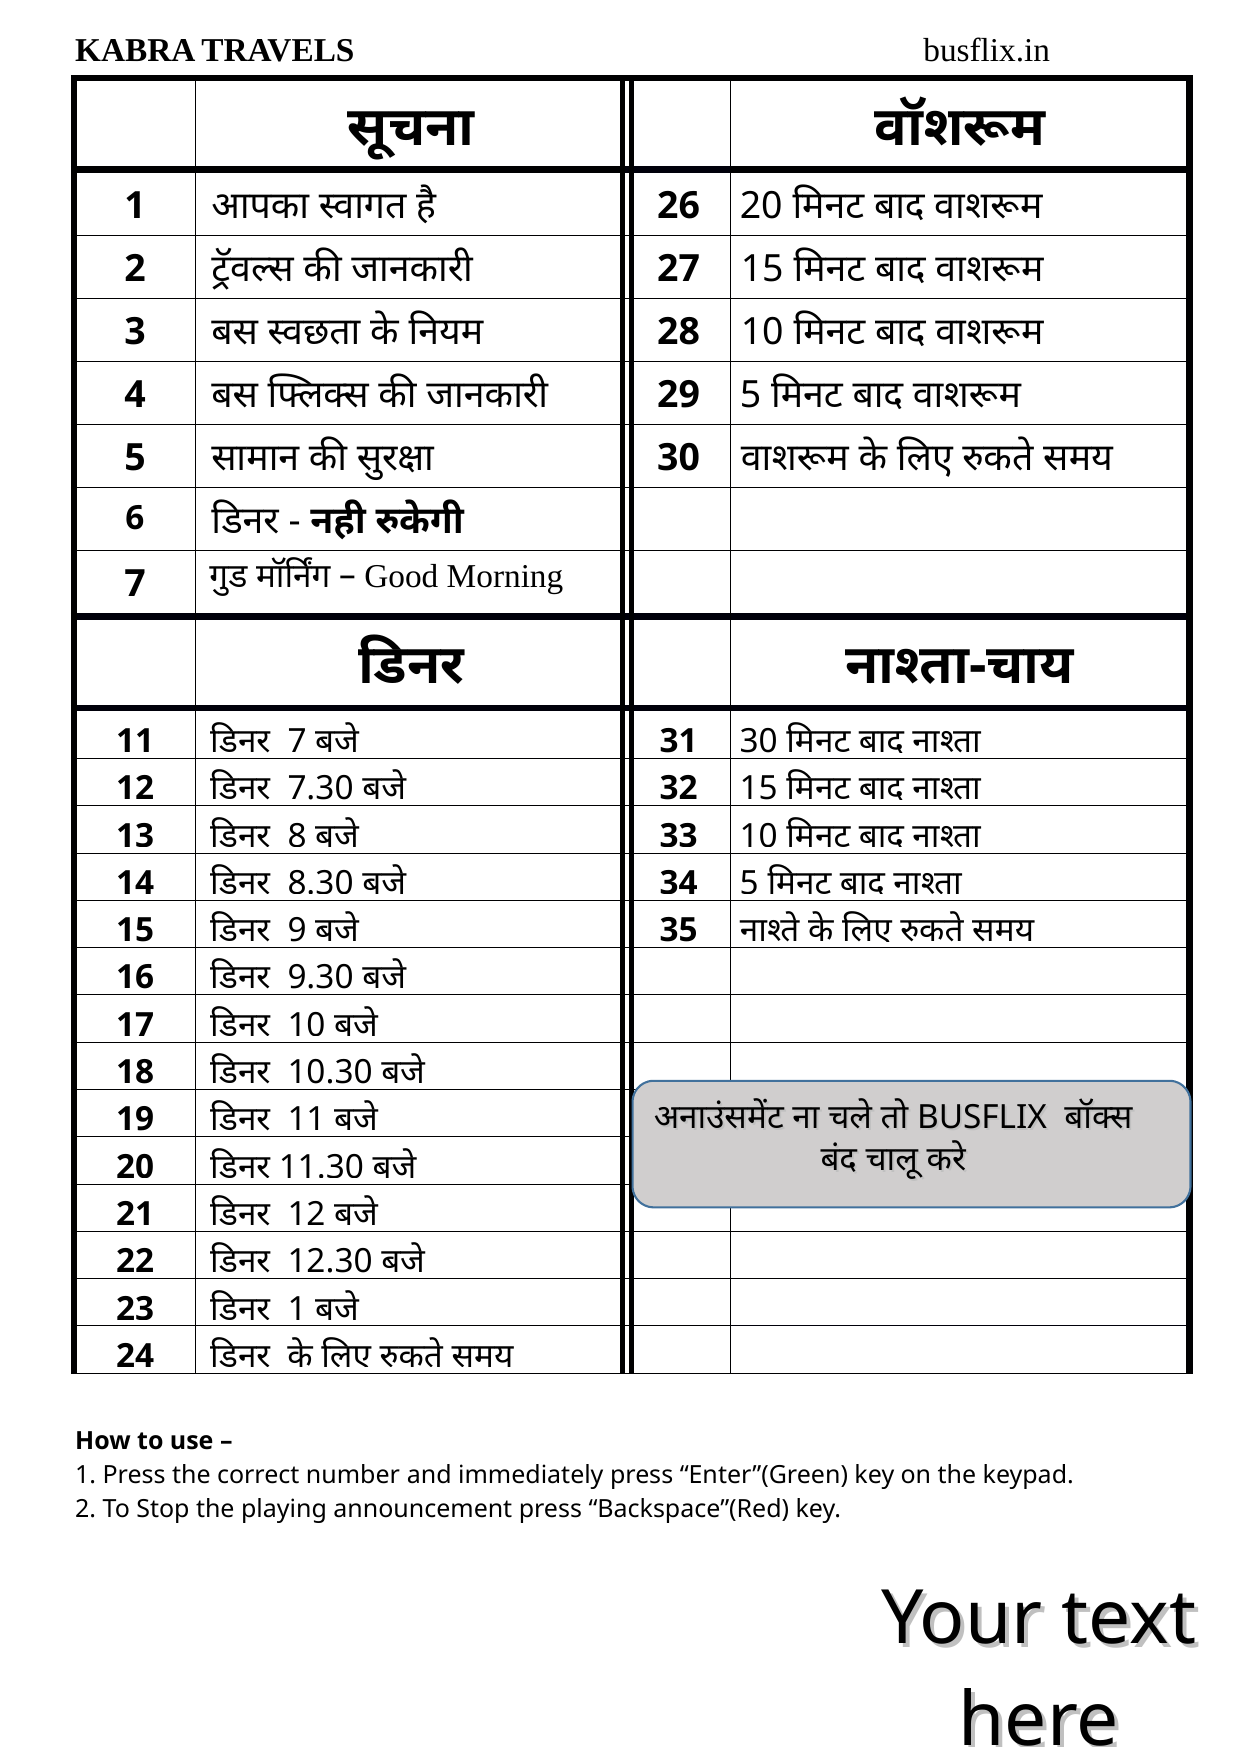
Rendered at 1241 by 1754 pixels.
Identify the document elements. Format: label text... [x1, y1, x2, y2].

table_cell [634, 551, 730, 613]
table_cell 22 [77, 1232, 195, 1278]
table_cell 30 मिनट बाद नाश्ता [731, 711, 1186, 758]
table_cell 15 मिनट बाद वाशरूम [731, 236, 1186, 298]
table_cell 19 [77, 1090, 195, 1136]
table_cell गुड मॉर्निंग – Good Morning [196, 551, 620, 613]
table_cell 29 [634, 362, 730, 424]
table_cell [731, 1279, 1186, 1325]
table_cell [731, 1326, 1186, 1373]
table_cell 12 [77, 759, 195, 805]
table_cell [731, 1043, 1186, 1086]
table_cell 27 [634, 236, 730, 298]
table_cell वाशरूम के लिए रुकते समय [731, 425, 1186, 487]
table_cell 15 मिनट बाद नाश्ता [731, 759, 1186, 805]
table_cell 20 [77, 1137, 195, 1183]
table_cell [77, 620, 195, 705]
table_cell [731, 995, 1186, 1042]
table_cell 16 [77, 948, 195, 994]
table_cell [634, 620, 730, 705]
table_cell [634, 1279, 730, 1325]
table_cell 28 [634, 299, 730, 361]
table_cell [634, 1232, 730, 1278]
table_cell 34 [634, 854, 730, 900]
table_cell 24 [77, 1326, 195, 1373]
table_cell डिनर 9.30 बजे [196, 948, 620, 994]
table_cell डिनर 12.30 बजे [196, 1232, 620, 1278]
text 2. To Stop the playing announcement press “Backspace”(Red) key. [75, 1490, 1165, 1524]
table_header सूचना [196, 81, 620, 166]
table_cell [634, 488, 730, 550]
table_cell 5 [77, 425, 195, 487]
table_cell [634, 995, 730, 1042]
table_cell 18 [77, 1043, 195, 1089]
table_cell 3 [77, 299, 195, 361]
table_header वॉशरूम [731, 81, 1186, 166]
table_cell 33 [634, 806, 730, 852]
table_cell नाश्ते के लिए रुकते समय [731, 901, 1186, 947]
table_cell 14 [77, 854, 195, 900]
table_cell [731, 948, 1186, 994]
table_cell 5 मिनट बाद नाश्ता [731, 854, 1186, 900]
text 1. Press the correct number and immediately press “Enter”(Green) key on the keypad. [75, 1456, 1165, 1490]
table_cell 5 मिनट बाद वाशरूम [731, 362, 1186, 424]
table_cell 20 मिनट बाद वाशरूम [731, 173, 1186, 235]
table_cell डिनर 12 बजे [196, 1185, 620, 1231]
table_cell ट्रॅवल्स की जानकारी [196, 236, 620, 298]
table_cell 2 [77, 236, 195, 298]
table_cell डिनर 7.30 बजे [196, 759, 620, 805]
table_cell 10 मिनट बाद वाशरूम [731, 299, 1186, 361]
table_cell 1 [77, 173, 195, 235]
table_cell [731, 488, 1186, 550]
table_cell डिनर 10.30 बजे [196, 1043, 620, 1089]
table_cell 32 [634, 759, 730, 805]
table_cell 21 [77, 1185, 195, 1231]
table_cell डिनर 7 बजे [196, 711, 620, 758]
table_cell 4 [77, 362, 195, 424]
table_cell 13 [77, 806, 195, 852]
table_cell [837, 1556, 1240, 1754]
table_cell बस फ्लिक्स की जानकारी [196, 362, 620, 424]
table_cell 23 [77, 1279, 195, 1325]
table_cell सामान की सुरक्षा [196, 425, 620, 487]
table_cell [634, 1199, 730, 1231]
table_cell डिनर [196, 620, 620, 705]
table_cell डिनर - नही रुकेगी [196, 488, 620, 550]
table_cell [731, 551, 1186, 613]
table_cell 15 [77, 901, 195, 947]
table_cell 6 [77, 488, 195, 550]
table_cell बस स्वछता के नियम [196, 299, 620, 361]
table_cell 17 [77, 995, 195, 1042]
table_cell [731, 1202, 1186, 1231]
table_cell 30 [634, 425, 730, 487]
table_cell 31 [634, 711, 730, 758]
table_cell [634, 1043, 730, 1089]
table_cell 7 [77, 551, 195, 613]
table_header [77, 81, 195, 166]
text How to use – [75, 1422, 1165, 1456]
table_cell [634, 948, 730, 994]
table_cell डिनर के लिए रुकते समय [196, 1326, 620, 1373]
table_cell डिनर 10 बजे [196, 995, 620, 1042]
table_cell [731, 1232, 1186, 1278]
table_cell डिनर 8.30 बजे [196, 854, 620, 900]
table_cell डिनर 11 बजे [196, 1090, 620, 1136]
table_cell 26 [634, 173, 730, 235]
table_cell डिनर 9 बजे [196, 901, 620, 947]
table_cell 11 [77, 711, 195, 758]
table_cell डिनर 11.30 बजे [196, 1137, 620, 1183]
table_header [634, 81, 730, 166]
table_cell आपका स्वागत है [196, 173, 620, 235]
table_cell 35 [634, 901, 730, 947]
table_cell नाश्ता-चाय [731, 620, 1186, 705]
table_cell 10 मिनट बाद नाश्ता [731, 806, 1186, 852]
table_cell [634, 1326, 730, 1373]
table_cell डिनर 1 बजे [196, 1279, 620, 1325]
table_cell डिनर 8 बजे [196, 806, 620, 852]
